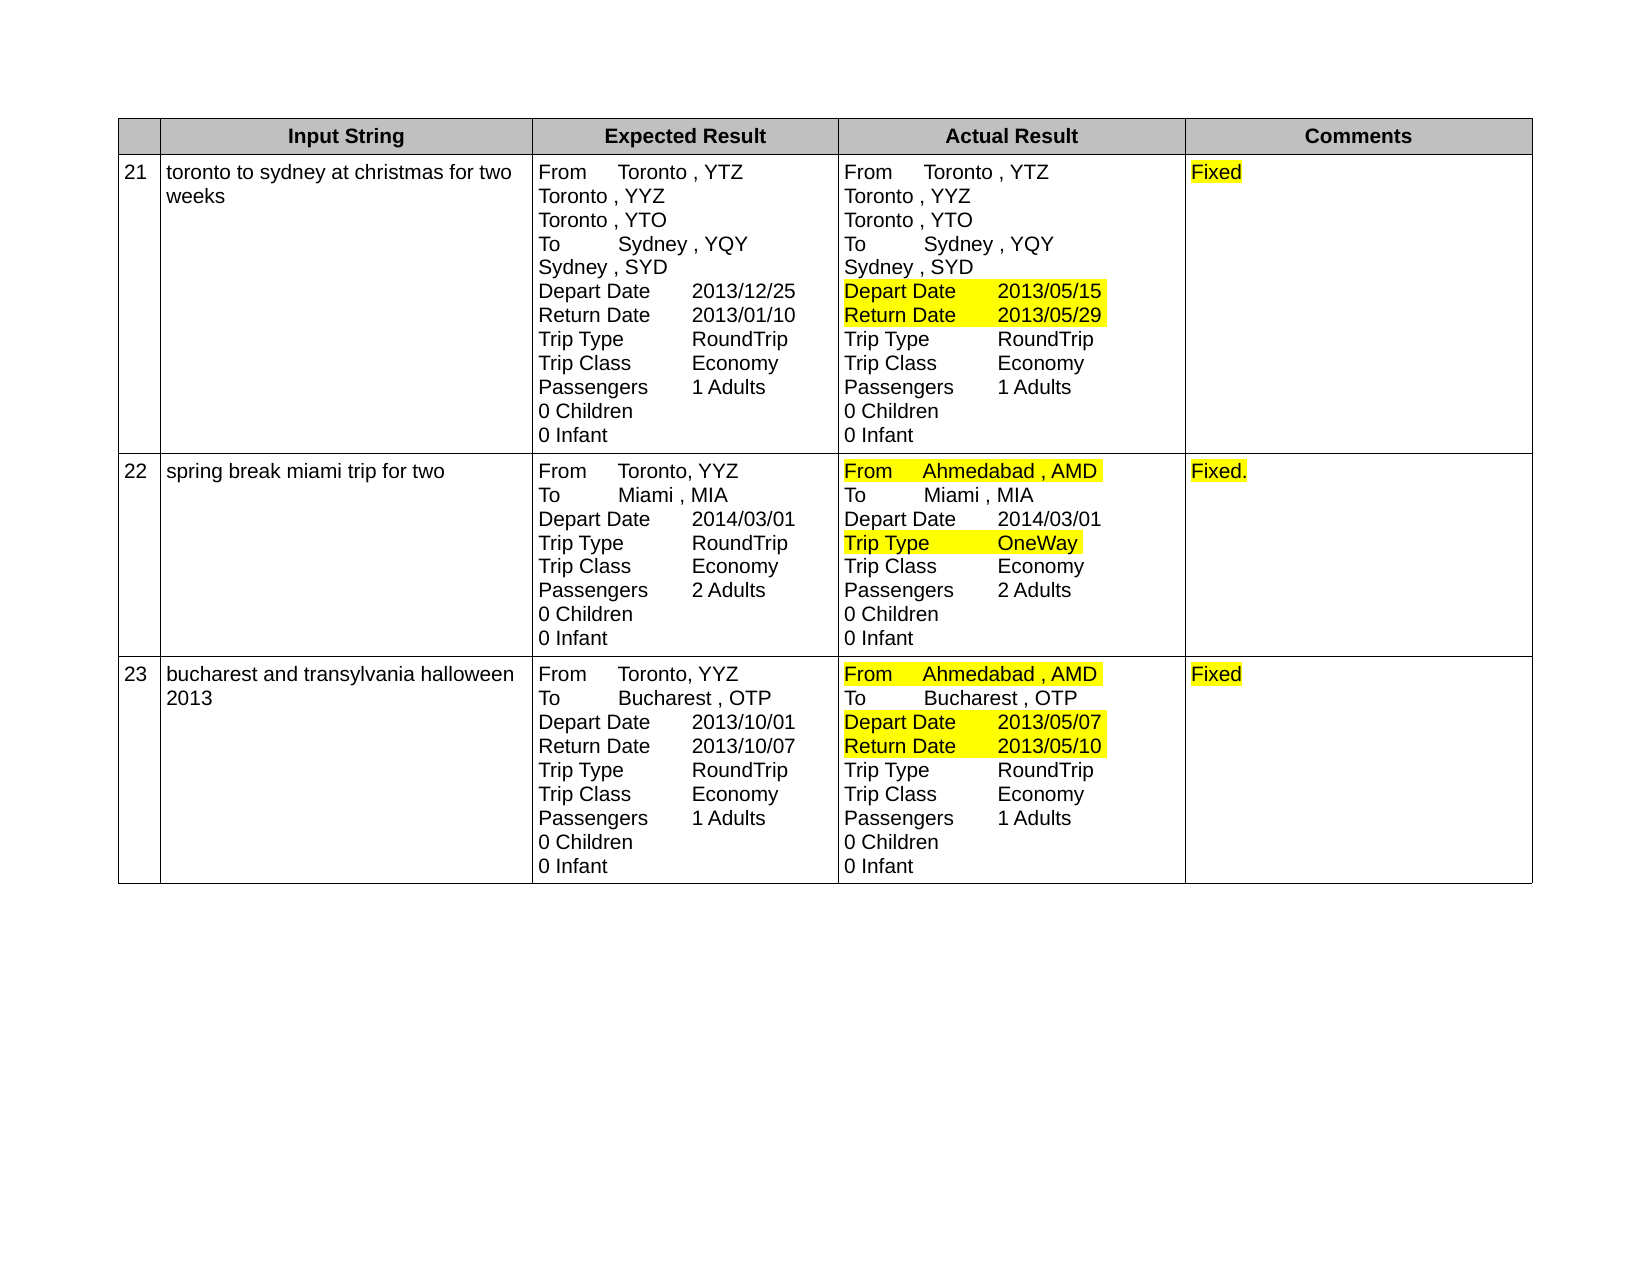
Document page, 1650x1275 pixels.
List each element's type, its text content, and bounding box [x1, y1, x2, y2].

table_header Input String [161, 119, 532, 154]
table_header Expected Result [533, 119, 838, 154]
table_cell Fixed [1186, 657, 1532, 883]
table_cell spring break miami trip for two [161, 454, 532, 656]
table_cell bucharest and transylvania halloween 2013 [161, 657, 532, 883]
table_cell From Ahmedabad , AMD To Miami , MIA Depart Date 2014/03/01 Trip Type OneWay Trip Class Economy Passengers 2 Adults 0 Children 0 Infant [839, 454, 1185, 656]
table_header Actual Result [839, 119, 1185, 154]
table_cell From Toronto , YTZ Toronto , YYZ Toronto , YTO To Sydney , YQY Sydney , SYD Depart Date 2013/12/25 Return Date 2013/01/10 Trip Type RoundTrip Trip Class Economy Passengers 1 Adults 0 Children 0 Infant [533, 155, 838, 453]
table_header Comments [1186, 119, 1532, 154]
table_cell From Ahmedabad , AMD To Bucharest , OTP Depart Date 2013/05/07 Return Date 2013/05/10 Trip Type RoundTrip Trip Class Economy Passengers 1 Adults 0 Children 0 Infant [839, 657, 1185, 883]
table_cell From Toronto, YYZ To Bucharest , OTP Depart Date 2013/10/01 Return Date 2013/10/07 Trip Type RoundTrip Trip Class Economy Passengers 1 Adults 0 Children 0 Infant [533, 657, 838, 883]
table_cell From Toronto, YYZ To Miami , MIA Depart Date 2014/03/01 Trip Type RoundTrip Trip Class Economy Passengers 2 Adults 0 Children 0 Infant [533, 454, 838, 656]
table_cell toronto to sydney at christmas for two weeks [161, 155, 532, 453]
table_cell 23 [119, 657, 160, 883]
table_cell Fixed. [1186, 454, 1532, 656]
table_cell 22 [119, 454, 160, 656]
table_cell From Toronto , YTZ Toronto , YYZ Toronto , YTO To Sydney , YQY Sydney , SYD Depart Date 2013/05/15 Return Date 2013/05/29 Trip Type RoundTrip Trip Class Economy Passengers 1 Adults 0 Children 0 Infant [839, 155, 1185, 453]
table_cell 21 [119, 155, 160, 453]
table_header [119, 119, 160, 154]
table_cell Fixed [1186, 155, 1532, 453]
